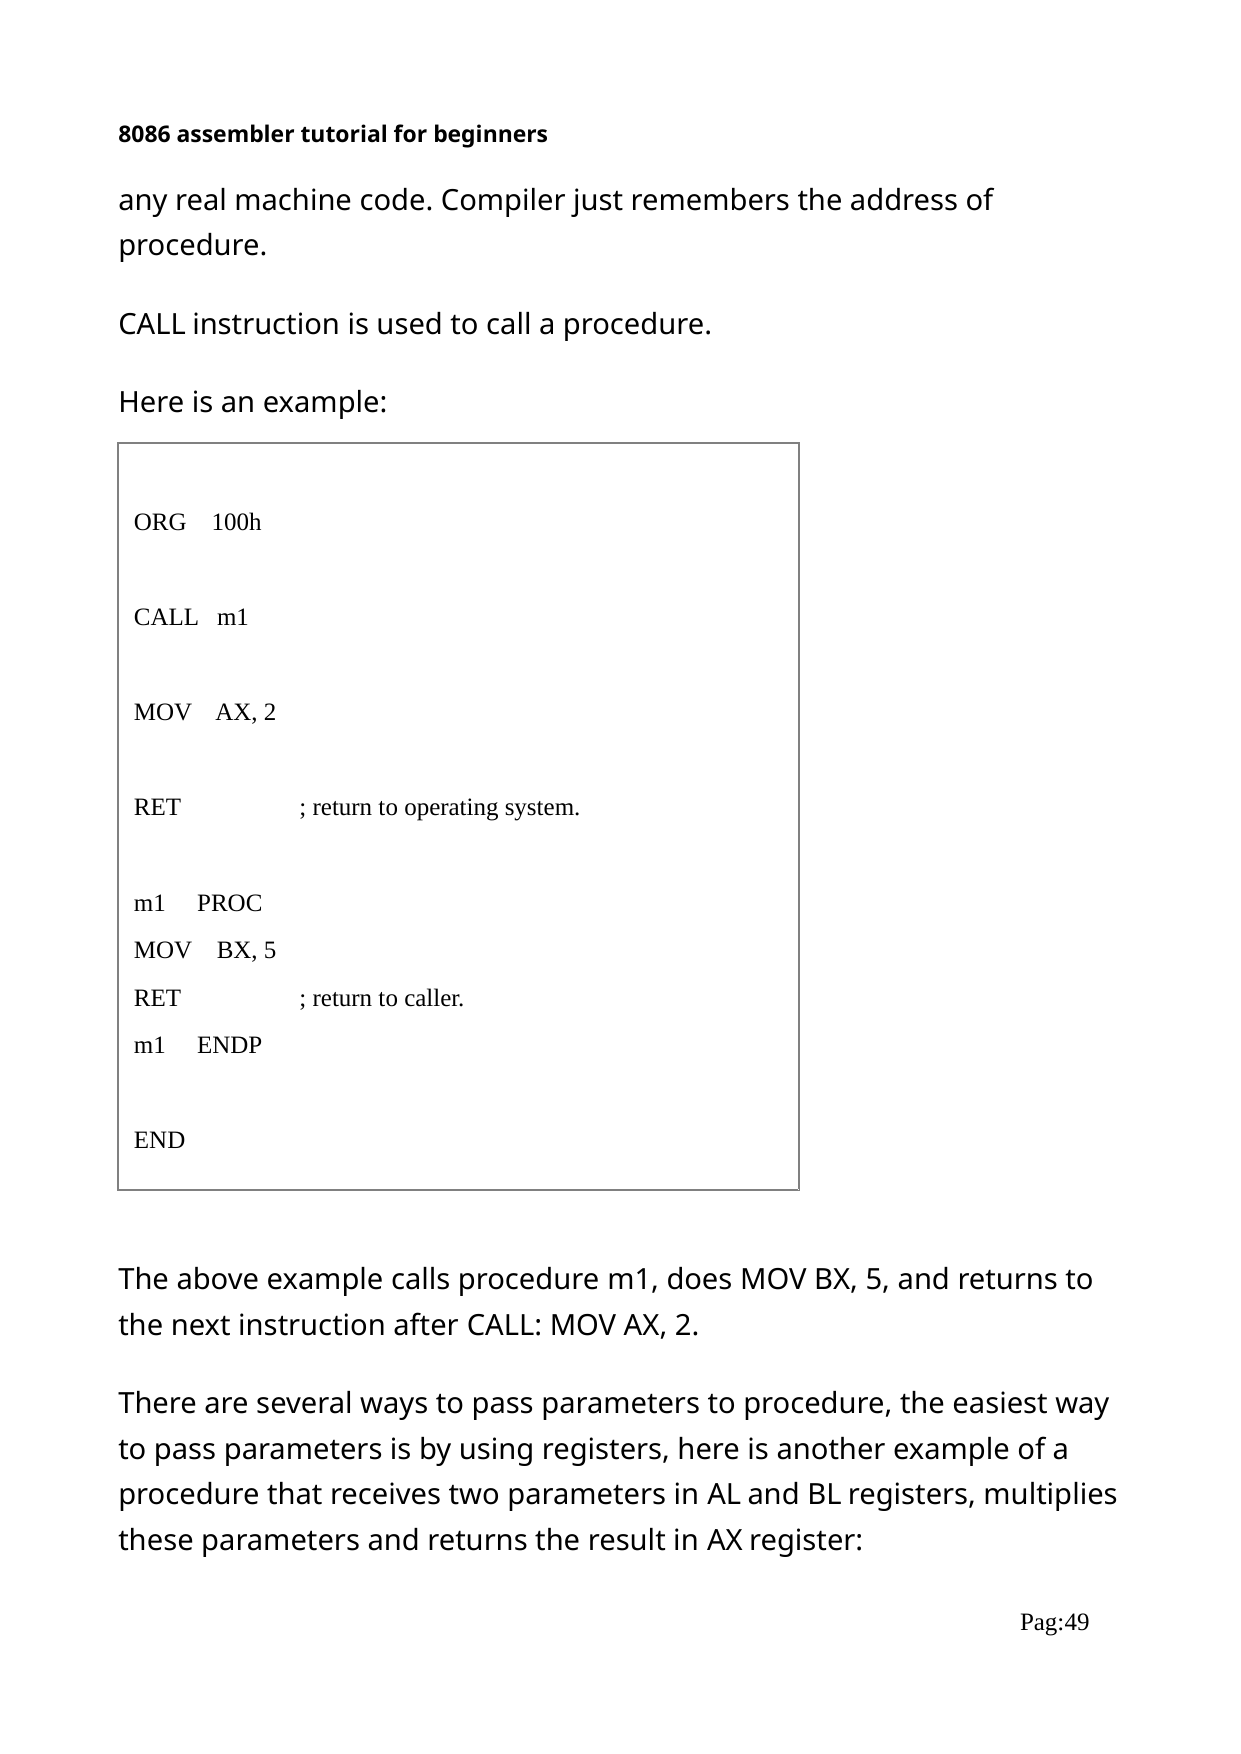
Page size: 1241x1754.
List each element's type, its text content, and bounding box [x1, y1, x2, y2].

text The above example calls procedure m1, does MOV BX, 5, and returns to the next instruction after CALL: MOV AX, 2. There are several ways to pass parameters to procedure, the easiest way to pass parameters is by using registers, here is another example of a procedure that receives two parameters in AL and BL registers, multiplies these parameters and returns the result in AX register: [118, 1190, 1122, 1559]
text any real machine code. Compiler just remembers the address of procedure. CALL instruction is used to call a procedure. Here is an example: [118, 179, 1122, 421]
table_header ORG 100h CALL m1 MOV AX, 2 RET ; return to operating system. m1 PROC MOV BX, 5 RET ; return to caller. m1 ENDP END [119, 444, 798, 1189]
